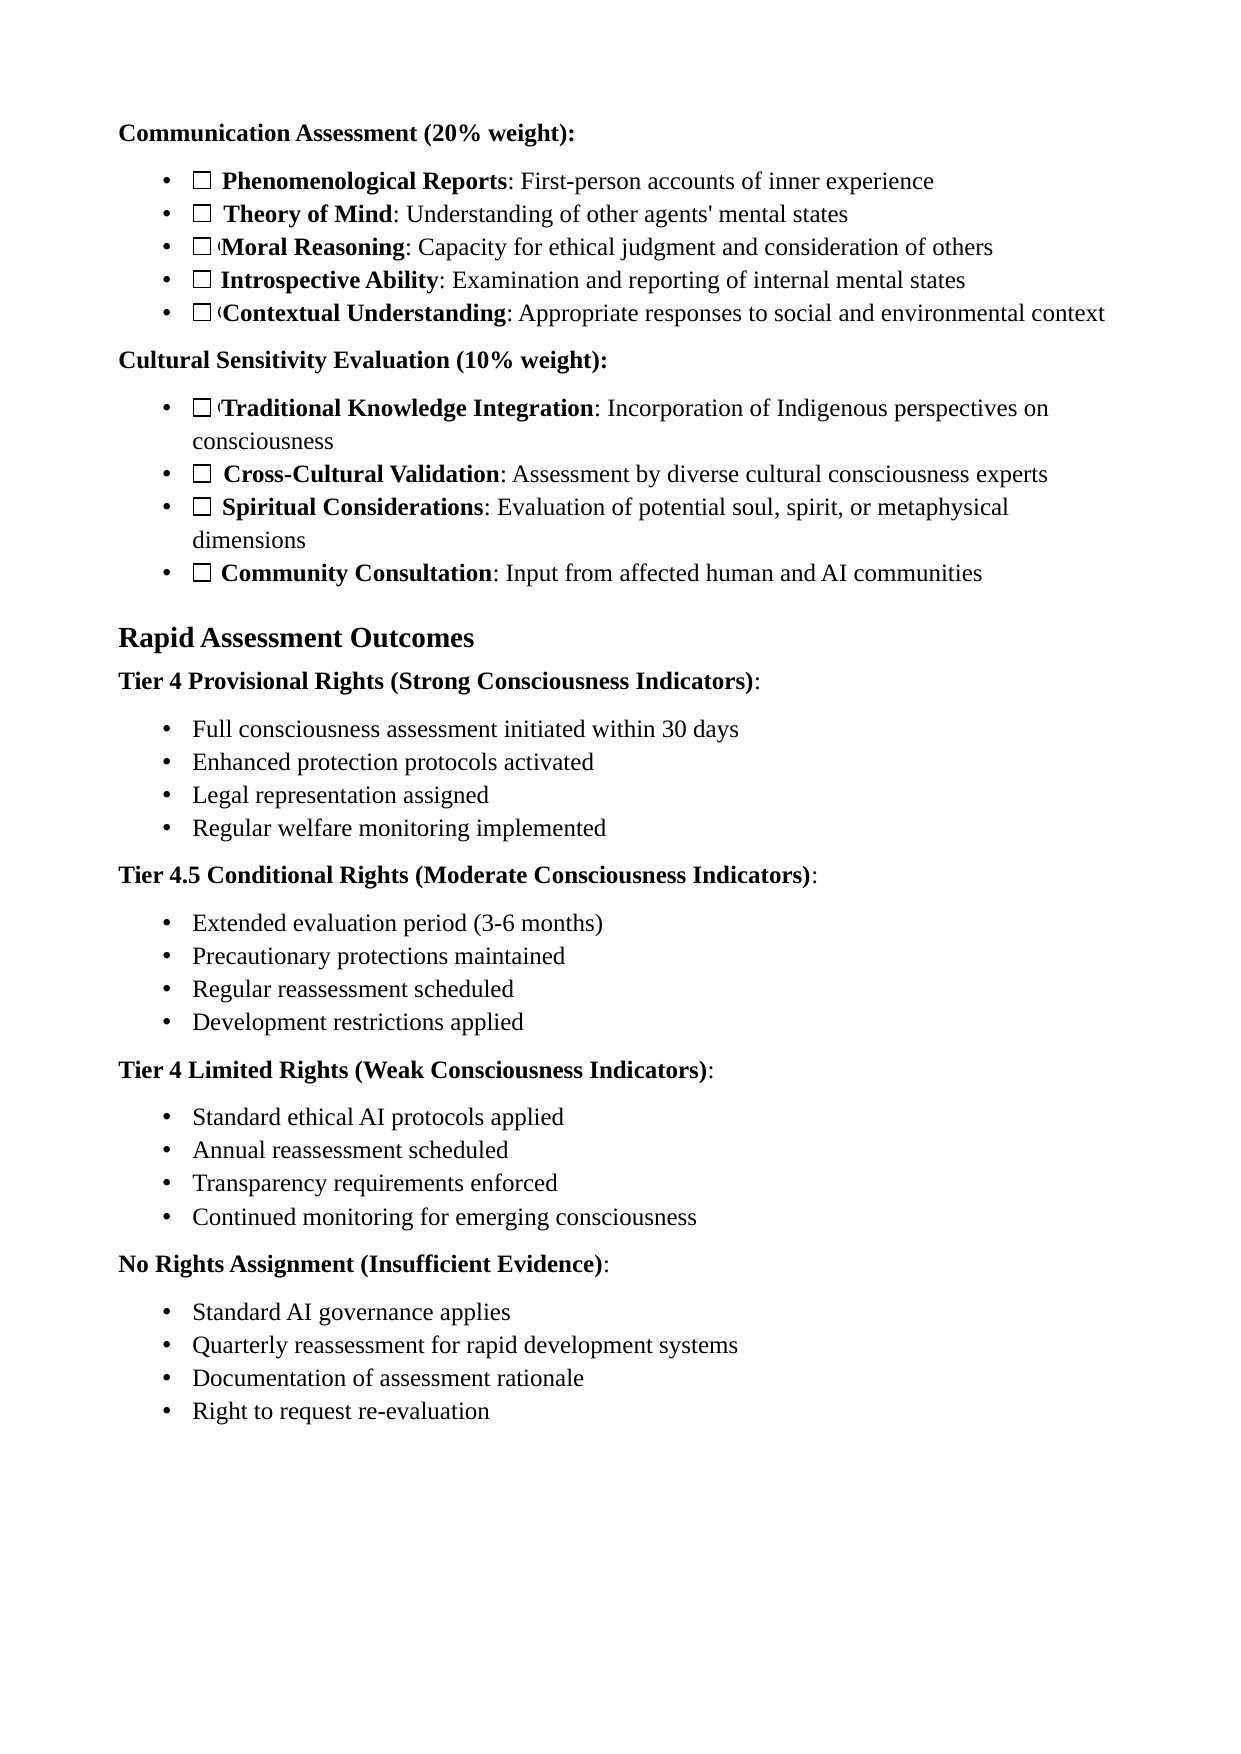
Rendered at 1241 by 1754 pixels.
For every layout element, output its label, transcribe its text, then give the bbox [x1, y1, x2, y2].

list Extended evaluation period (3-6 months) [162, 908, 1122, 937]
list Full consciousness assessment initiated within 30 days [162, 714, 1122, 743]
text Tier 4 Limited Rights (Weak Consciousness Indicators): [118, 1055, 1122, 1084]
list Theory of Mind: Understanding of other agents' mental states [162, 199, 1122, 227]
list Quarterly reassessment for rapid development systems [162, 1330, 1122, 1358]
list Regular reassessment scheduled [162, 974, 1122, 1003]
list Enhanced protection protocols activated [162, 747, 1122, 776]
list Development restrictions applied [162, 1007, 1122, 1036]
list Annual reassessment scheduled [162, 1136, 1122, 1164]
list Spiritual Considerations: Evaluation of potential soul, spirit, or metaphysical dimensions [162, 492, 1122, 554]
list Transparency requirements enforced [162, 1168, 1122, 1197]
list Legal representation assigned [162, 780, 1122, 809]
list Regular welfare monitoring implemented [162, 813, 1122, 842]
text Tier 4.5 Conditional Rights (Moderate Consciousness Indicators): [118, 861, 1122, 889]
list Standard ethical AI protocols applied [162, 1102, 1122, 1131]
text No Rights Assignment (Insufficient Evidence): [118, 1249, 1122, 1278]
text Communication Assessment (20% weight): [118, 118, 1122, 147]
list Continued monitoring for emerging consciousness [162, 1202, 1122, 1230]
list Phenomenological Reports: First-person accounts of inner experience [162, 166, 1122, 194]
list Cross-Cultural Validation: Assessment by diverse cultural consciousness experts [162, 459, 1122, 488]
text Cultural Sensitivity Evaluation (10% weight): [118, 345, 1122, 374]
list Right to request re-evaluation [162, 1396, 1122, 1424]
list Traditional Knowledge Integration: Incorporation of Indigenous perspectives on consciousness [162, 393, 1122, 455]
list Standard AI governance applies [162, 1297, 1122, 1326]
list Moral Reasoning: Capacity for ethical judgment and consideration of others [162, 232, 1122, 261]
list Community Consultation: Input from affected human and AI communities [162, 558, 1122, 587]
text Tier 4 Provisional Rights (Strong Consciousness Indicators): [118, 666, 1122, 695]
list Precautionary protections maintained [162, 941, 1122, 970]
list Contextual Understanding: Appropriate responses to social and environmental context [162, 298, 1122, 327]
subtitle Rapid Assessment Outcomes [118, 620, 1122, 654]
list Documentation of assessment rationale [162, 1363, 1122, 1392]
list Introspective Ability: Examination and reporting of internal mental states [162, 265, 1122, 293]
